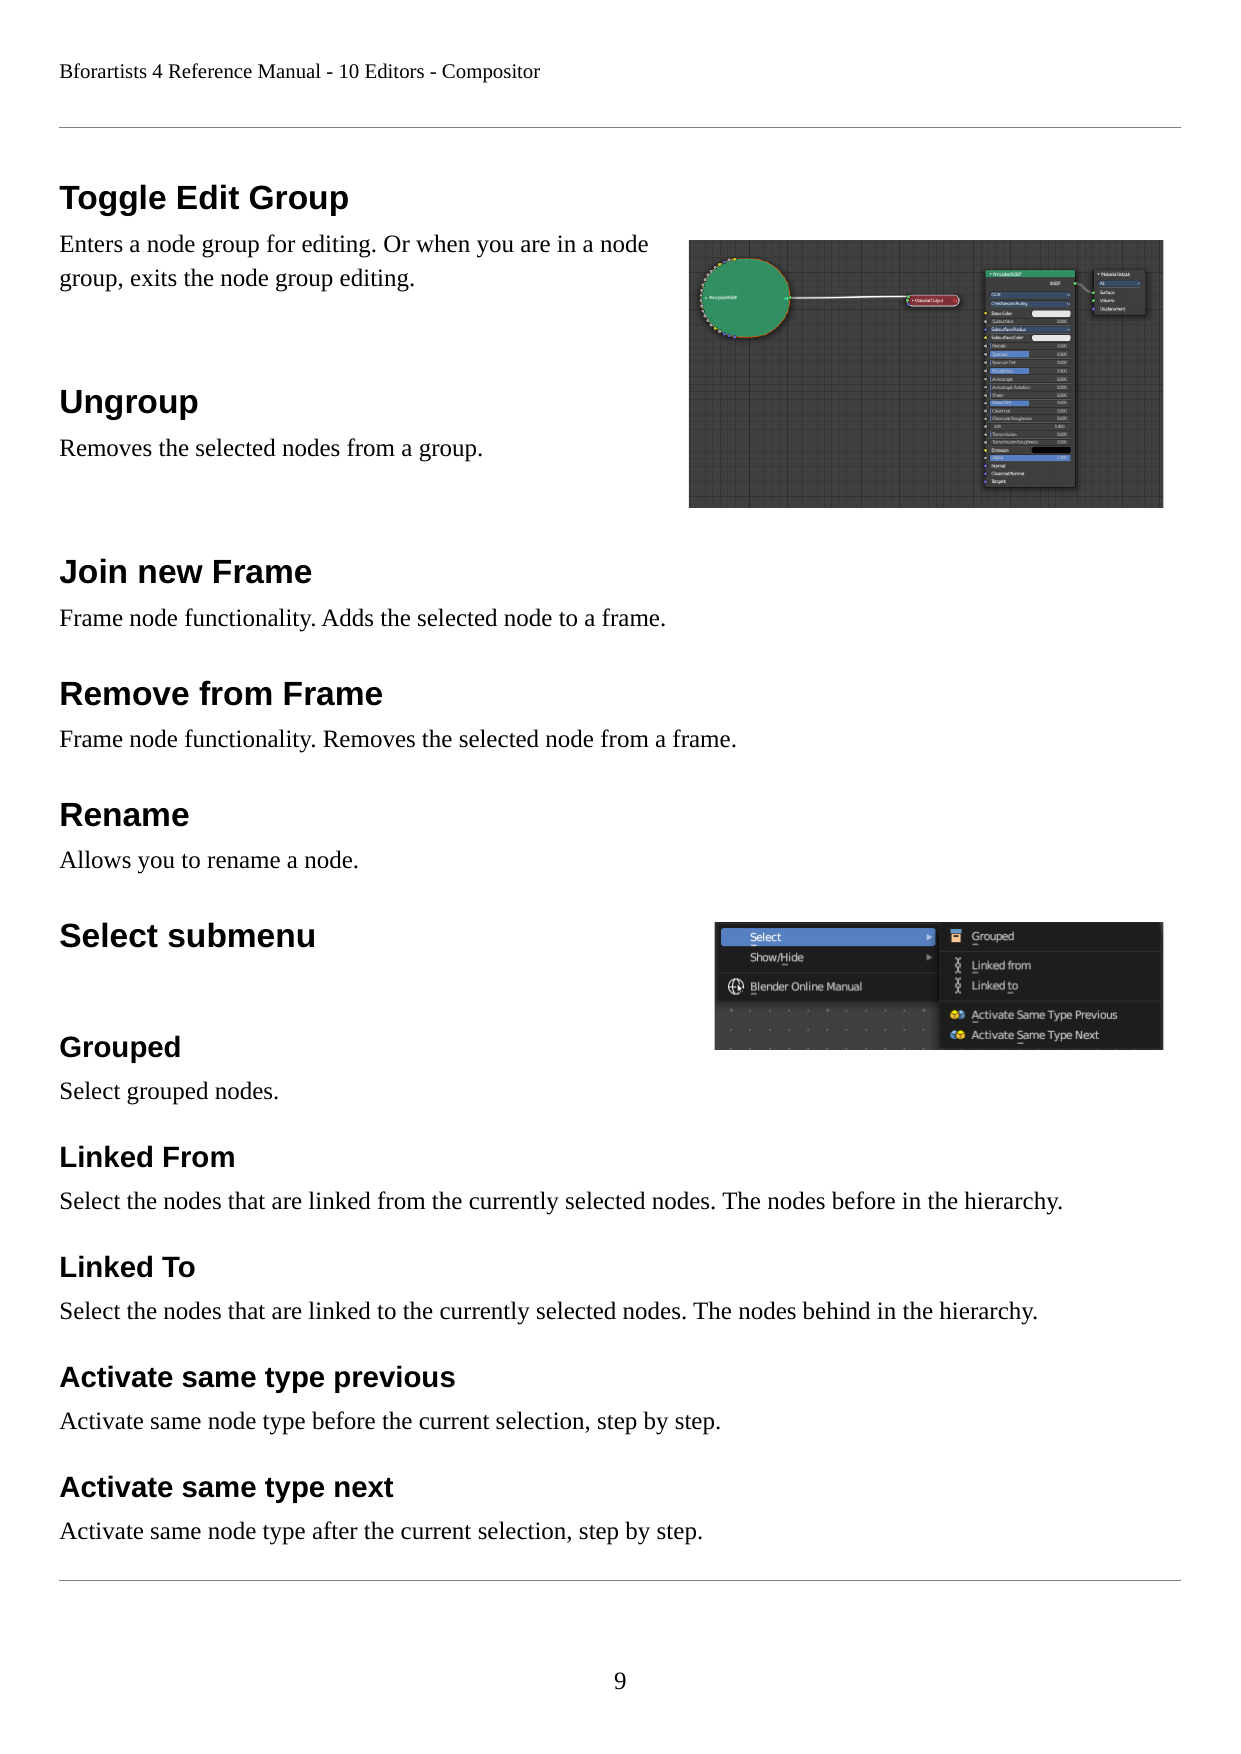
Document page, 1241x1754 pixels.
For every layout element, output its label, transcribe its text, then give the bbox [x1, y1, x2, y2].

text Select grouped nodes. [59, 1076, 1181, 1105]
subtitle Ungroup [59, 382, 688, 421]
subtitle Toggle Edit Group [59, 178, 1181, 216]
subtitle Select submenu [59, 915, 1181, 954]
subtitle Join new Frame [59, 552, 1181, 591]
subtitle Rename [59, 794, 1181, 833]
text Select the nodes that are linked from the currently selected nodes. The nodes before in the hierarchy. [59, 1186, 1181, 1215]
subtitle [1164, 382, 1181, 421]
text Removes the selected nodes from a group. [59, 433, 688, 462]
subtitle Activate same type previous [59, 1360, 1181, 1394]
text Activate same node type before the current selection, step by step. [59, 1406, 1181, 1435]
text Allows you to rename a node. [59, 846, 1181, 874]
subtitle Remove from Frame [59, 673, 1181, 712]
text Activate same node type after the current selection, step by step. [59, 1516, 1181, 1545]
text Enters a node group for editing. Or when you are in a node group, exits the node group editing. [59, 229, 1181, 292]
picture [714, 922, 1164, 1050]
text Frame node functionality. Adds the selected node to a frame. [59, 603, 1181, 632]
text Select the nodes that are linked to the currently selected nodes. The nodes behind in the hierarchy. [59, 1296, 1181, 1325]
text Frame node functionality. Removes the selected node from a frame. [59, 724, 1181, 753]
subtitle Grouped [59, 1030, 1181, 1064]
subtitle Linked From [59, 1140, 1181, 1174]
subtitle Activate same type next [59, 1470, 1181, 1503]
picture [688, 240, 1164, 508]
subtitle Linked To [59, 1250, 1181, 1284]
